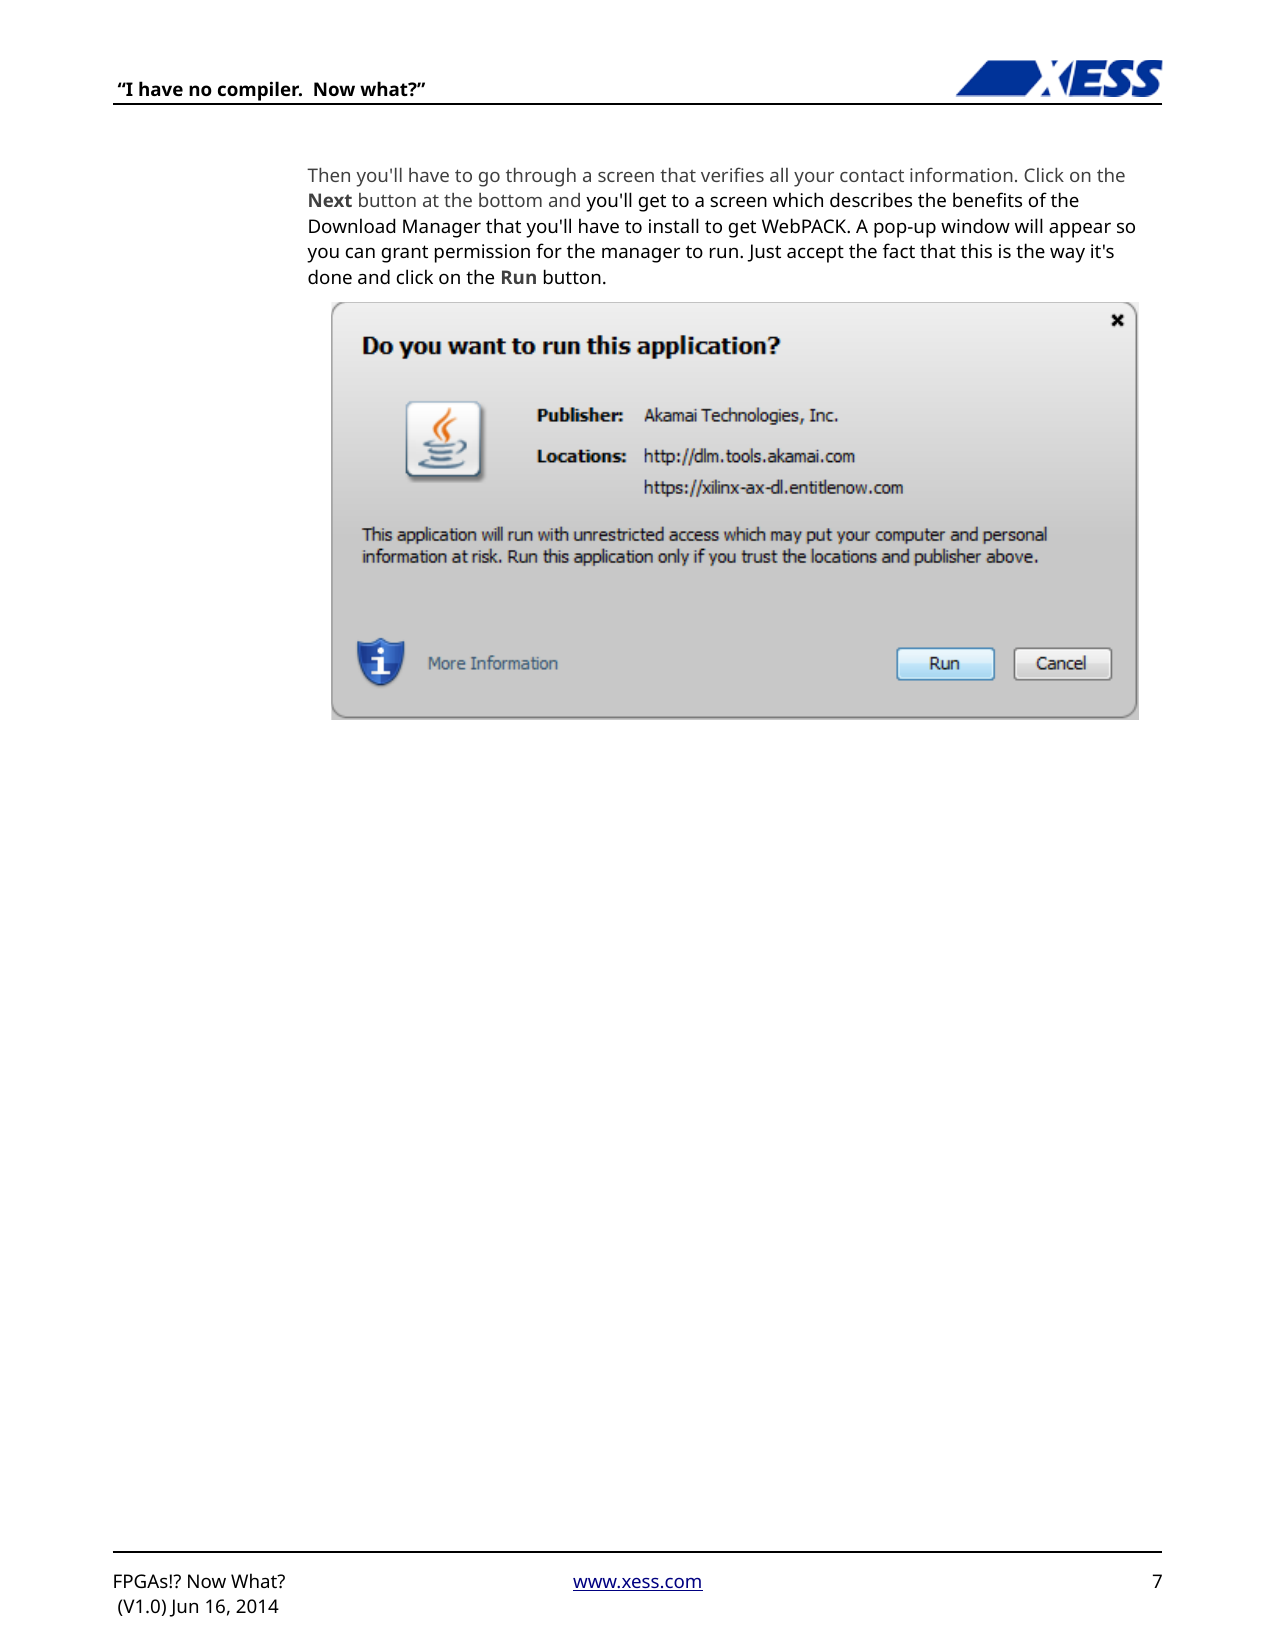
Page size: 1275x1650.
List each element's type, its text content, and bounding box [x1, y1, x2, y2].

text Then you'll have to go through a screen that verifies all your contact information. Click on the Next button at the bottom and you'll get to a screen which describes the benefits of the Download Manager that you'll have to install to get WebPACK. A pop-up window will appear so you can grant permission for the manager to run. Just accept the fact that this is the way it's done and click on the Run button. [307, 162, 1162, 289]
picture [331, 302, 1139, 720]
picture [955, 60, 1163, 97]
